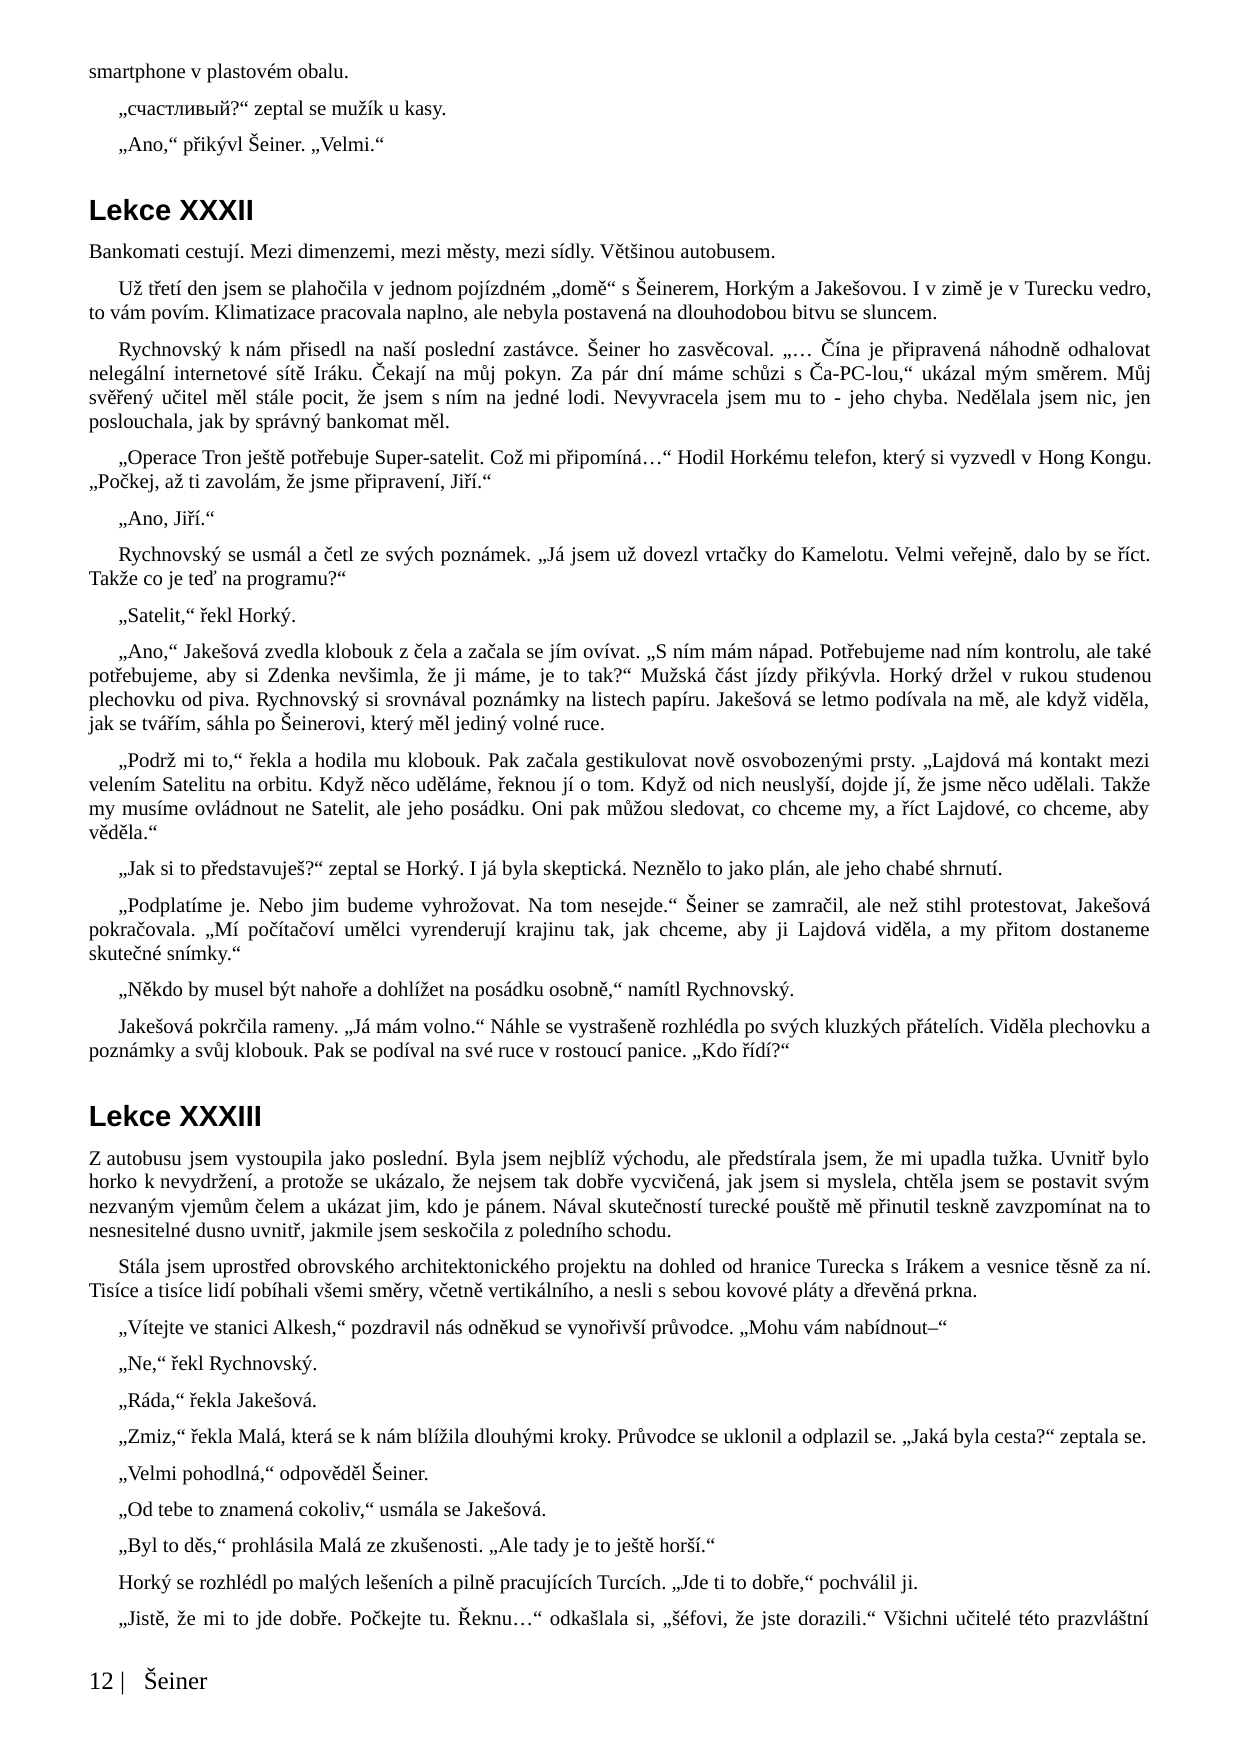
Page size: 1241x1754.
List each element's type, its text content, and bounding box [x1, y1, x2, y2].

text „Od tebe to znamená cokoliv,“ usmála se Jakešová. [88, 1497, 1152, 1521]
text „Velmi pohodlná,“ odpověděl Šeiner. [88, 1460, 1152, 1484]
text „Ne,“ řekl Rychnovský. [88, 1351, 1152, 1375]
text Už třetí den jsem se plahočila v jednom pojízdném „domě“ s Šeinerem, Horkým a Jakešovou. I v zimě je v Turecku vedro, to vám povím. Klimatizace pracovala naplno, ale nebyla postavená na dlouhodobou bitvu se sluncem. [88, 276, 1152, 324]
text Rychnovský se usmál a četl ze svých poznámek. „Já jsem už dovezl vrtačky do Kamelotu. Velmi veřejně, dalo by se říct. Takže co je teď na programu?“ [88, 542, 1152, 590]
text „Zmiz,“ řekla Malá, která se k nám blížila dlouhými kroky. Průvodce se uklonil a odplazil se. „Jaká byla cesta?“ zeptala se. [88, 1424, 1152, 1448]
text „Operace Tron ještě potřebuje Super-satelit. Což mi připomíná…“ Hodil Horkému telefon, který si vyzvedl v Hong Kongu. „Počkej, až ti zavolám, že jsme připravení, Jiří.“ [88, 445, 1152, 493]
text „Ano,“ přikývl Šeiner. „Velmi.“ [88, 132, 1152, 156]
text „Ano,“ Jakešová zvedla klobouk z čela a začala se jím ovívat. „S ním mám nápad. Potřebujeme nad ním kontrolu, ale také potřebujeme, aby si Zdenka nevšimla, že ji máme, je to tak?“ Mužská část jízdy přikývla. Horký držel v rukou studenou plechovku od piva. Rychnovský si srovnával poznámky na listech papíru. Jakešová se letmo podívala na mě, ale když viděla, jak se tvářím, sáhla po Šeinerovi, který měl jediný volné ruce. [88, 639, 1152, 735]
text smartphone v plastovém obalu. [88, 59, 1152, 83]
text „Jistě, že mi to jde dobře. Počkejte tu. Řeknu…“ odkašlala si, „šéfovi, že jste dorazili.“ Všichni učitelé této prazvláštní [88, 1606, 1152, 1630]
text „Vítejte ve stanici Alkesh,“ pozdravil nás odněkud se vynořivší průvodce. „Mohu vám nabídnout–“ [88, 1314, 1152, 1339]
text „Někdo by musel být nahoře a dohlížet na posádku osobně,“ namítl Rychnovský. [88, 977, 1152, 1001]
text „Podrž mi to,“ řekla a hodila mu klobouk. Pak začala gestikulovat nově osvobozenými prsty. „Lajdová má kontakt mezi velením Satelitu na orbitu. Když něco uděláme, řeknou jí o tom. Když od nich neuslyší, dojde jí, že jsme něco udělali. Takže my musíme ovládnout ne Satelit, ale jeho posádku. Oni pak můžou sledovat, co chceme my, a říct Lajdové, co chceme, aby věděla.“ [88, 748, 1152, 844]
text „Jak si to představuješ?“ zeptal se Horký. I já byla skeptická. Neznělo to jako plán, ale jeho chabé shrnutí. [88, 856, 1152, 880]
text Bankomati cestují. Mezi dimenzemi, mezi městy, mezi sídly. Většinou autobusem. [88, 239, 1152, 263]
text Z autobusu jsem vystoupila jako poslední. Byla jsem nejblíž východu, ale předstírala jsem, že mi upadla tužka. Uvnitř bylo horko k nevydržení, a protože se ukázalo, že nejsem tak dobře vycvičená, jak jsem si myslela, chtěla jsem se postavit svým nezvaným vjemům čelem a ukázat jim, kdo je pánem. Nával skutečností turecké pouště mě přinutil teskně zavzpomínat na to nesnesitelné dusno uvnitř, jakmile jsem seskočila z poledního schodu. [88, 1145, 1152, 1242]
text „Podplatíme je. Nebo jim budeme vyhrožovat. Na tom nesejde.“ Šeiner se zamračil, ale než stihl protestovat, Jakešová pokračovala. „Mí počítačoví umělci vyrenderují krajinu tak, jak chceme, aby ji Lajdová viděla, a my přitom dostaneme skutečné snímky.“ [88, 893, 1152, 965]
text „Satelit,“ řekl Horký. [88, 603, 1152, 627]
text Rychnovský k nám přisedl na naší poslední zastávce. Šeiner ho zasvěcoval. „… Čína je připravená náhodně odhalovat nelegální internetové sítě Iráku. Čekají na můj pokyn. Za pár dní máme schůzi s Ča-PC-lou,“ ukázal mým směrem. Můj svěřený učitel měl stále pocit, že jsem s ním na jedné lodi. Nevyvracela jsem mu to - jeho chyba. Nedělala jsem nic, jen poslouchala, jak by správný bankomat měl. [88, 336, 1152, 433]
text Horký se rozhlédl po malých lešeních a pilně pracujících Turcích. „Jde ti to dobře,“ pochválil ji. [88, 1570, 1152, 1594]
text „Byl to děs,“ prohlásila Malá ze zkušenosti. „Ale tady je to ještě horší.“ [88, 1533, 1152, 1557]
text Stála jsem uprostřed obrovského architektonického projektu na dohled od hranice Turecka s Irákem a vesnice těsně za ní. Tisíce a tisíce lidí pobíhali všemi směry, včetně vertikálního, a nesli s sebou kovové pláty a dřevěná prkna. [88, 1254, 1152, 1302]
text „Ano, Jiří.“ [88, 506, 1152, 530]
text Jakešová pokrčila rameny. „Já mám volno.“ Náhle se vystrašeně rozhlédla po svých kluzkých přátelích. Viděla plechovku a poznámky a svůj klobouk. Pak se podíval na své ruce v rostoucí panice. „Kdo řídí?“ [88, 1014, 1152, 1062]
text „счастливый?“ zeptal se mužík u kasy. [88, 96, 1152, 119]
text Lekce XXXIII [88, 1099, 1152, 1133]
text Lekce XXXII [88, 193, 1152, 227]
text „Ráda,“ řekla Jakešová. [88, 1387, 1152, 1412]
